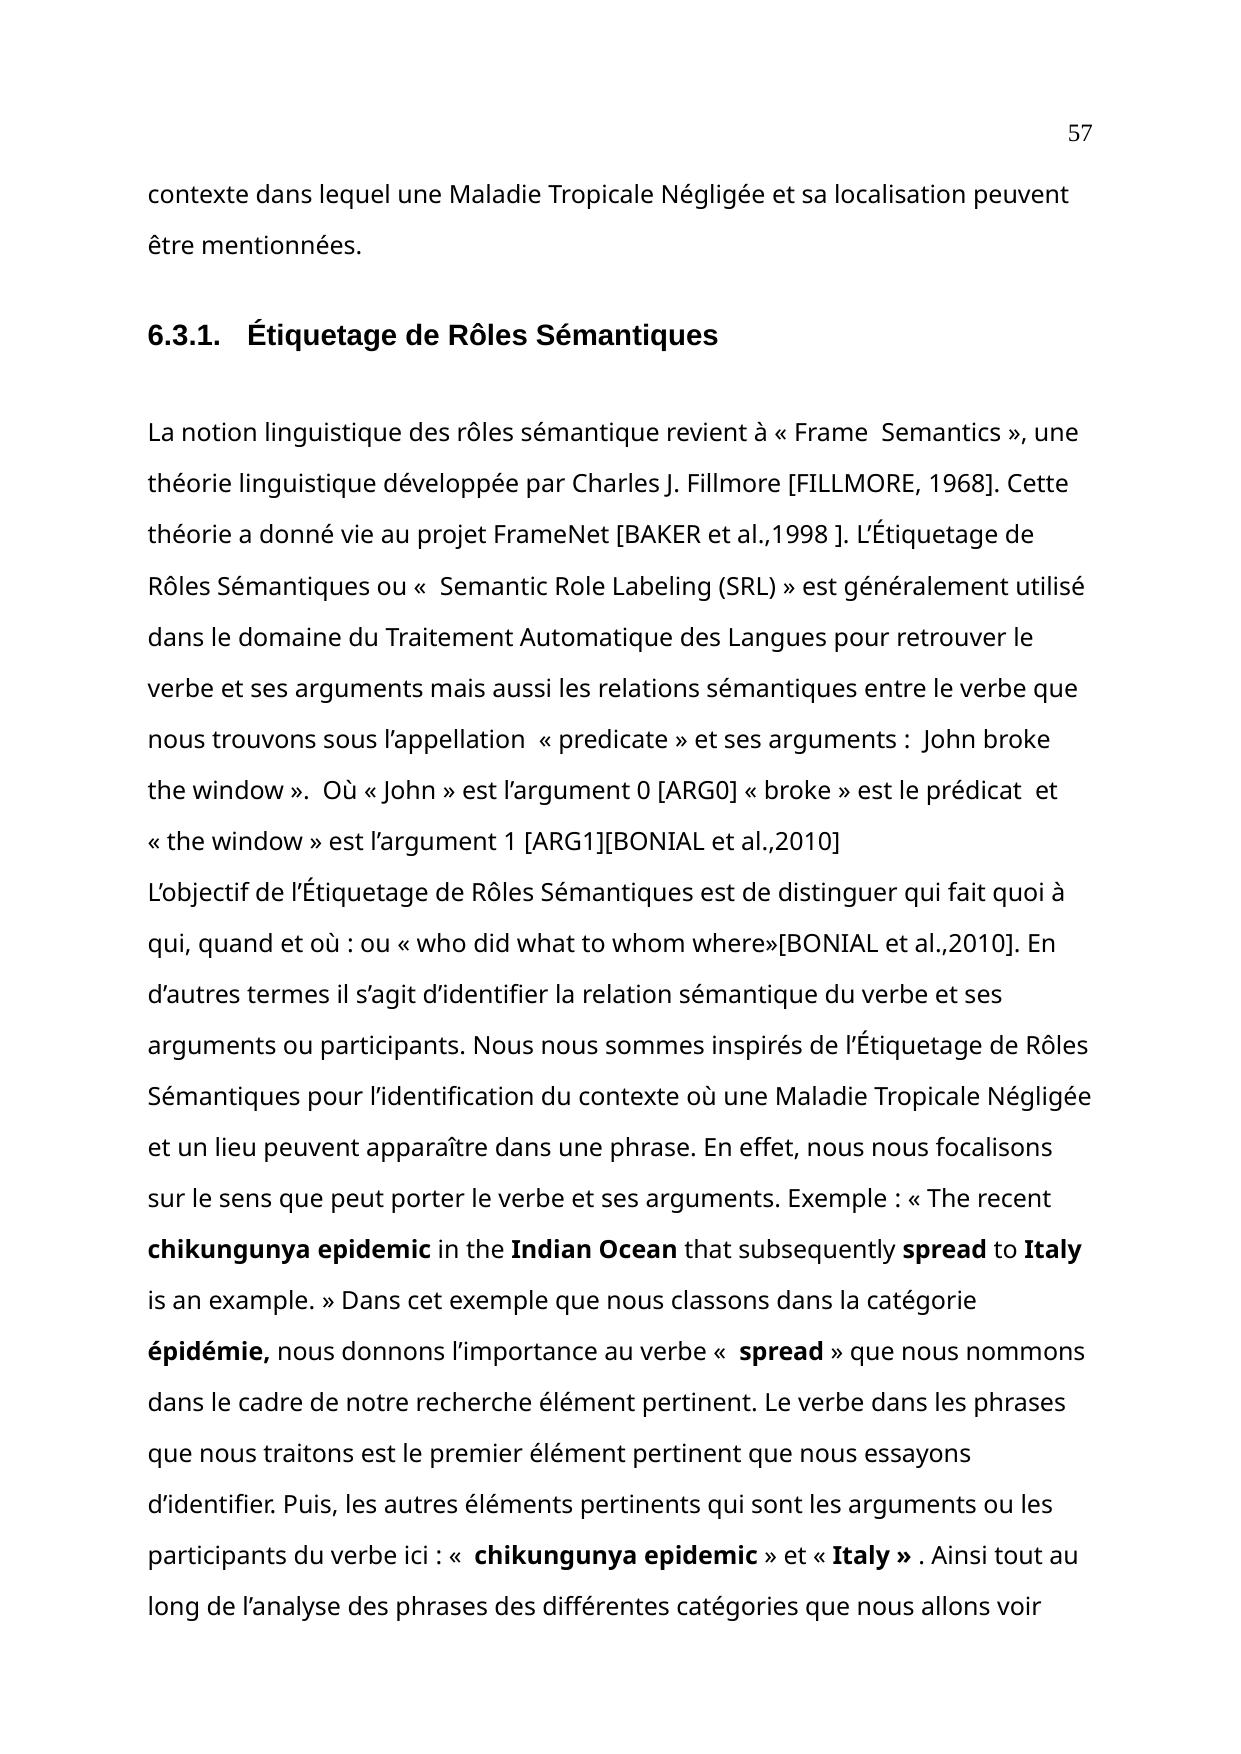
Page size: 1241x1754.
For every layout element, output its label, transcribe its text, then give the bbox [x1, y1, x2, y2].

text contexte dans lequel une Maladie Tropicale Négligée et sa localisation peuvent être mentionnées. [147, 176, 1092, 261]
text La notion linguistique des rôles sémantique revient à « Frame Semantics », une théorie linguistique développée par Charles J. Fillmore [FILLMORE, 1968]. Cette théorie a donné vie au projet FrameNet [BAKER et al.,1998 ]. L’Étiquetage de Rôles Sémantiques ou « Semantic Role Labeling (SRL) » est généralement utilisé dans le domaine du Traitement Automatique des Langues pour retrouver le verbe et ses arguments mais aussi les relations sémantiques entre le verbe que nous trouvons sous l’appellation « predicate » et ses arguments : John broke the window ». Où « John » est l’argument 0 [ARG0] « broke » est le prédicat et « the window » est l’argument 1 [ARG1][BONIAL et al.,2010] L’objectif de l’Étiquetage de Rôles Sémantiques est de distinguer qui fait quoi à qui, quand et où : ou « who did what to whom where»[BONIAL et al.,2010]. En d’autres termes il s’agit d’identifier la relation sémantique du verbe et ses arguments ou participants. Nous nous sommes inspirés de l’Étiquetage de Rôles Sémantiques pour l’identification du contexte où une Maladie Tropicale Négligée et un lieu peuvent apparaître dans une phrase. En effet, nous nous focalisons sur le sens que peut porter le verbe et ses arguments. Exemple : « The recent chikungunya epidemic in the Indian Ocean that subsequently spread to Italy is an example. » Dans cet exemple que nous classons dans la catégorie épidémie, nous donnons l’importance au verbe « spread » que nous nommons dans le cadre de notre recherche élément pertinent. Le verbe dans les phrases que nous traitons est le premier élément pertinent que nous essayons d’identifier. Puis, les autres éléments pertinents qui sont les arguments ou les participants du verbe ici : « chikungunya epidemic » et « Italy » . Ainsi tout au long de l’analyse des phrases des différentes catégories que nous allons voir [147, 364, 1092, 1623]
subtitle Étiquetage de Rôles Sémantiques [147, 318, 1092, 352]
